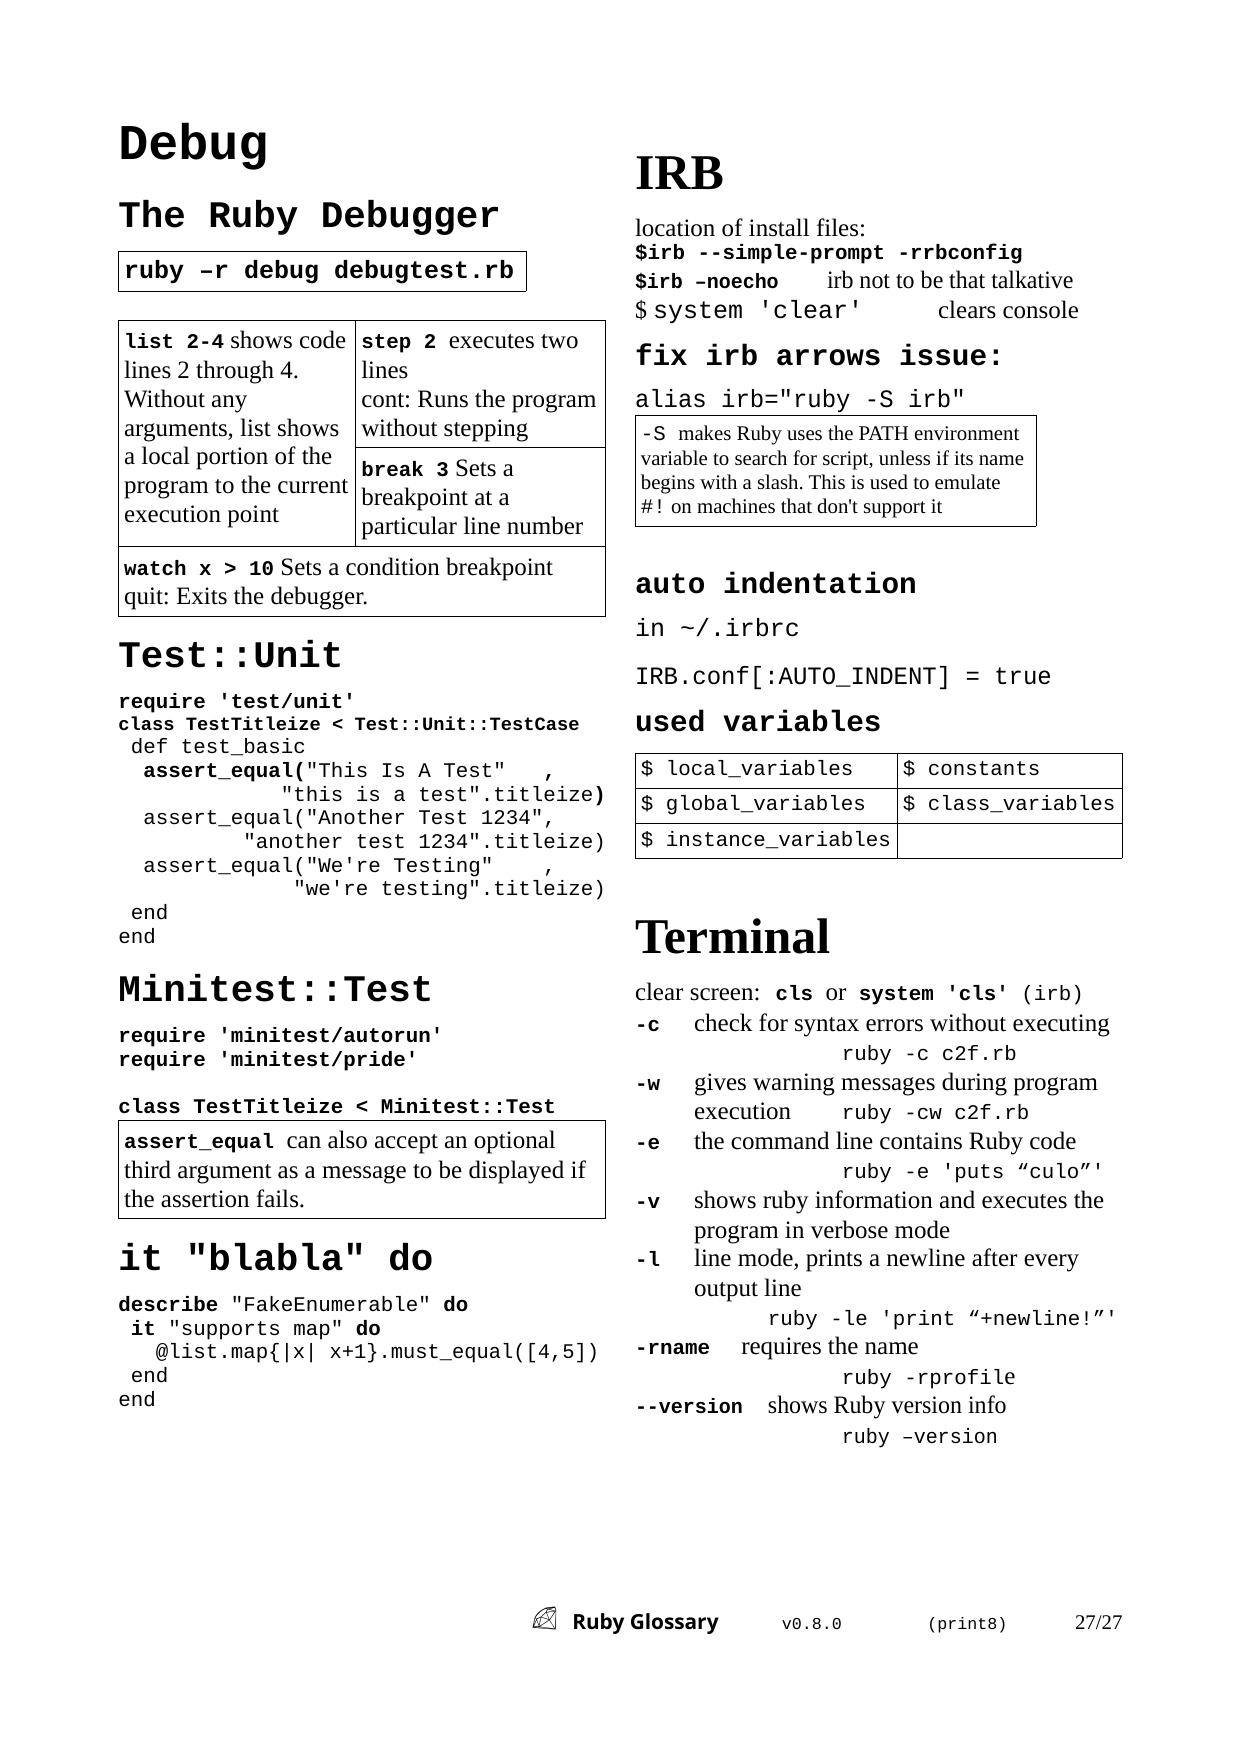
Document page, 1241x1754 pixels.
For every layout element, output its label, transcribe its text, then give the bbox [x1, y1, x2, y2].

text alias irb="ruby -S irb" [635, 386, 1122, 415]
subtitle Test::Unit [118, 637, 605, 679]
subtitle auto indentation [635, 569, 1122, 603]
table_cell [898, 824, 1122, 858]
text it "supports map" do [118, 1318, 605, 1342]
text -rname requires the name [635, 1331, 1122, 1361]
text class TestTitleize < Minitest::Test [118, 1096, 605, 1120]
subtitle it "blabla" do [118, 1239, 605, 1282]
text in ~/.irbrc [635, 615, 1122, 643]
subtitle Terminal [635, 907, 1122, 964]
table_cell $ class_variables [898, 789, 1122, 823]
table_header assert_equal can also accept an optional third argument as a message to be displayed if the assertion fails. [119, 1121, 605, 1218]
text -e the command line contains Ruby code ruby -e 'puts “culo”' [635, 1126, 1122, 1185]
text class TestTitleize < Test::Unit::TestCase [118, 715, 605, 736]
text ruby -rprofile [635, 1361, 1122, 1391]
text "we're testing".titleize) [118, 878, 605, 902]
text --version shows Ruby version info ruby –version [635, 1391, 1122, 1450]
table_header step 2 executes two lines cont: Runs the program without stepping [356, 321, 605, 447]
subtitle Minitest::Test [118, 970, 605, 1013]
table_header -S makes Ruby uses the PATH environment variable to search for script, unless if its name begins with a slash. This is used to emulate #! on machines that don't support it [636, 416, 1036, 526]
subtitle The Ruby Debugger [118, 196, 605, 239]
table_header $ local_variables [636, 754, 897, 788]
subtitle fix irb arrows issue: [635, 341, 1122, 374]
text end [118, 1389, 605, 1412]
text end [118, 902, 605, 926]
text "another test 1234".titleize) [118, 831, 605, 855]
text describe "FakeEnumerable" do [118, 1294, 605, 1318]
table_header $ constants [898, 754, 1122, 788]
table_cell $ instance_variables [636, 824, 897, 858]
table_header ruby –r debug debugtest.rb [119, 252, 526, 291]
table_cell watch x > 10 Sets a condition breakpoint quit: Exits the debugger. [119, 547, 605, 616]
text @list.map{|x| x+1}.must_equal([4,5]) [118, 1342, 605, 1365]
table_cell break 3 Sets a breakpoint at a particular line number [356, 448, 605, 546]
picture [530, 1605, 557, 1630]
text require 'test/unit' [118, 692, 605, 715]
text assert_equal("This Is A Test" , [118, 760, 605, 784]
text "this is a test".titleize) [118, 784, 605, 807]
text $irb --simple-prompt -rrbconfig [635, 242, 1122, 266]
text require 'minitest/pride' [118, 1049, 605, 1072]
text clear screen: cls or system 'cls' (irb) [635, 977, 1122, 1008]
text -w gives warning messages during program execution ruby -cw c2f.rb [635, 1067, 1122, 1126]
subtitle used variables [635, 707, 1122, 740]
text location of install files: [635, 213, 1122, 242]
text $irb –noecho irb not to be that talkative [635, 266, 1122, 295]
text -c check for syntax errors without executing ruby -c c2f.rb [635, 1008, 1122, 1067]
text -v shows ruby information and executes the program in verbose mode [635, 1185, 1122, 1243]
text IRB.conf[:AUTO_INDENT] = true [635, 664, 1122, 692]
text $ system 'clear' clears console [635, 295, 1122, 326]
table_cell $ global_variables [636, 789, 897, 823]
subtitle IRB [635, 143, 1122, 201]
table_header list 2-4 shows code lines 2 through 4. Without any arguments, list shows a local portion of the program to the current execution point [119, 321, 355, 546]
text require 'minitest/autorun' [118, 1025, 605, 1049]
text end [118, 1365, 605, 1389]
subtitle Debug [118, 118, 605, 175]
text def test_basic [118, 736, 605, 760]
text assert_equal("Another Test 1234", [118, 807, 605, 831]
text assert_equal("We're Testing" , [118, 855, 605, 878]
text -l line mode, prints a newline after every output line ruby -le 'print “+newline!”' [635, 1243, 1122, 1331]
text end [118, 926, 605, 949]
